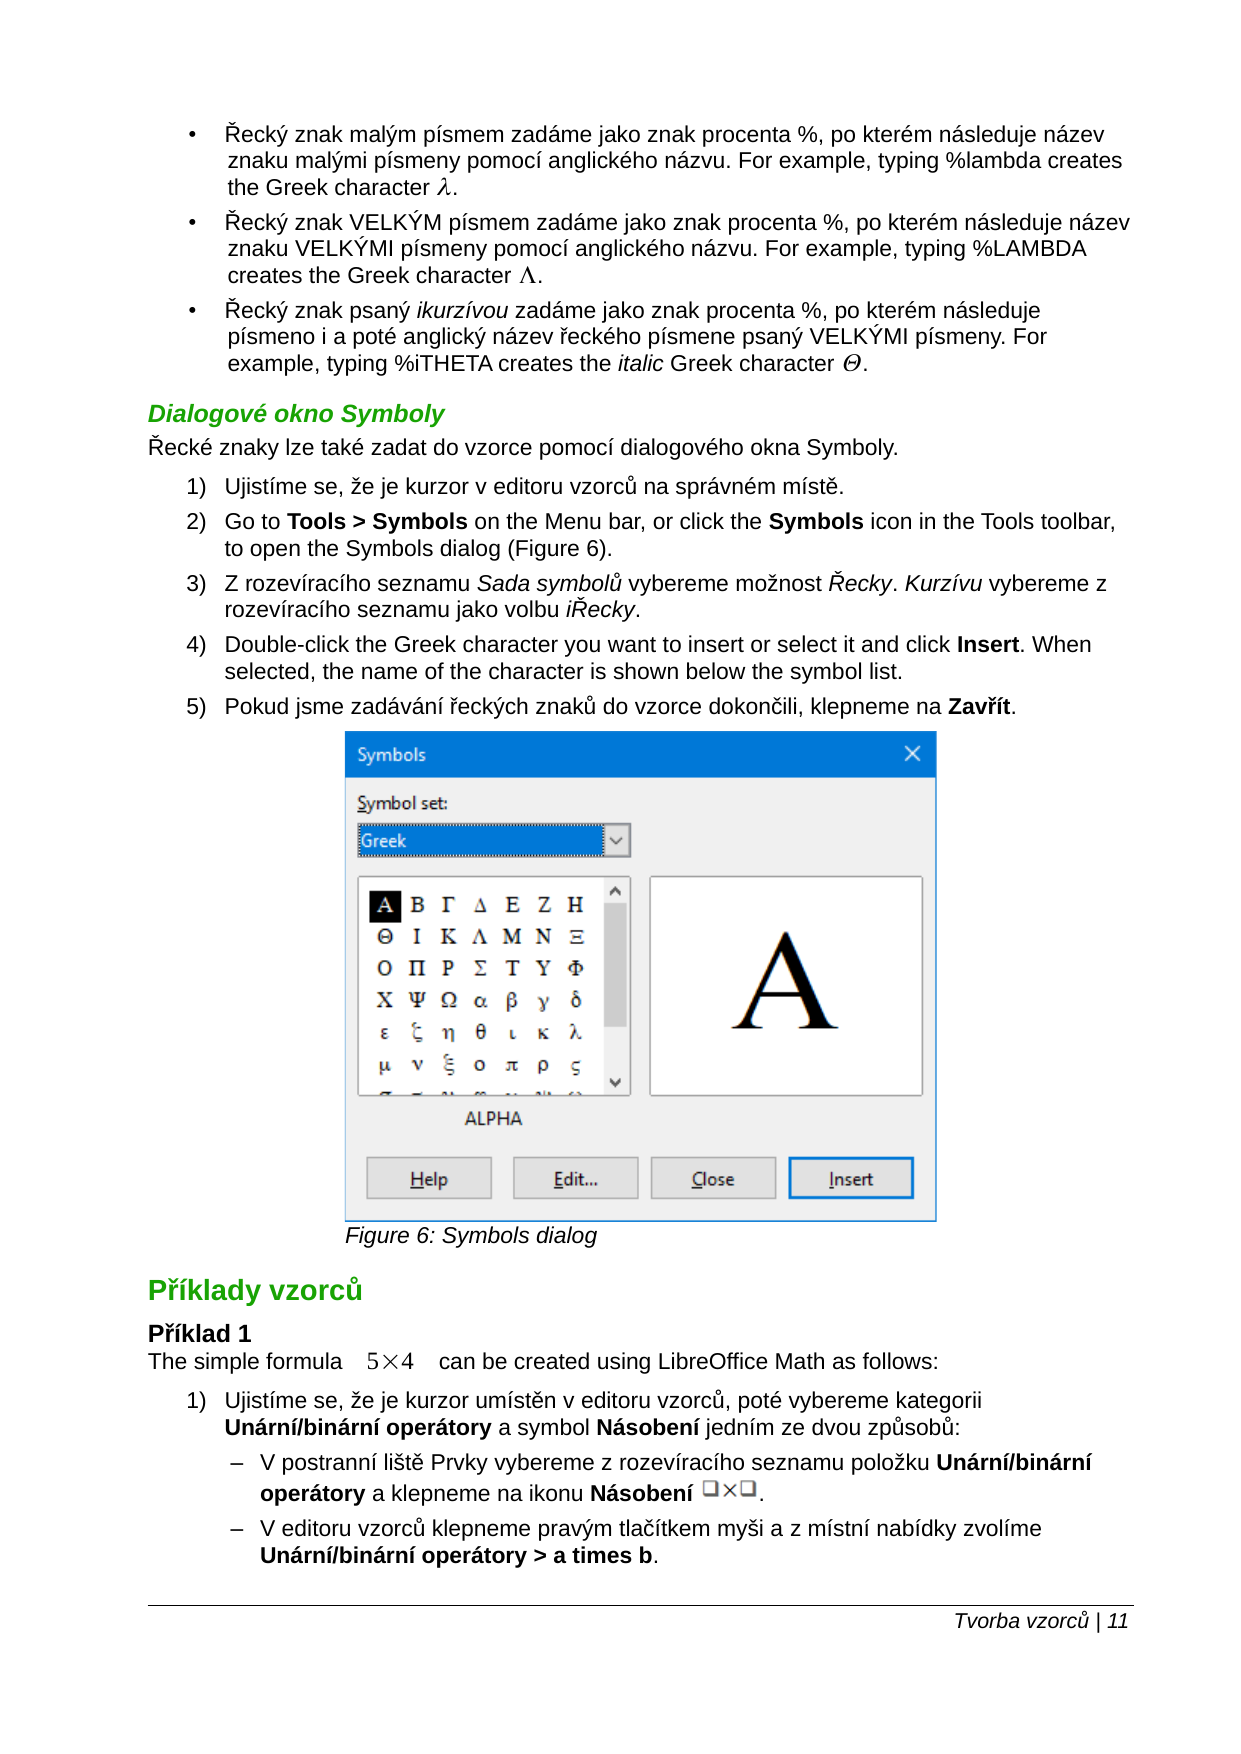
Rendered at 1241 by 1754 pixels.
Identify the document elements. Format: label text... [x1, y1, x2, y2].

subtitle Příklady vzorců [148, 1273, 1134, 1307]
text The simple formula can be created using LibreOffice Math as follows: [148, 1347, 1134, 1375]
picture [344, 731, 937, 1222]
list V postranní liště Prvky vybereme z rozevíracího seznamu položku Unární/binární operátory a klepneme na ikonu Násobení . [230, 1449, 1134, 1507]
list Řecký znak VELKÝM písmem zadáme jako znak procenta %, po kterém následuje název znaku VELKÝMI písmeny pomocí anglického názvu. For example, typing %LAMBDA creates the Greek character . [185, 206, 1134, 288]
list Ujistíme se, že je kurzor umístěn v editoru vzorců, poté vybereme kategorii Unární/binární operátory a symbol Násobení jedním ze dvou způsobů: [207, 1387, 1134, 1440]
text Příklad 1 [148, 1318, 1134, 1347]
list Z rozevíracího seznamu Sada symbolů vybereme možnost Řecky. Kurzívu vybereme z rozevíracího seznamu jako volbu iŘecky. [207, 570, 1134, 622]
list Řecký znak malým písmem zadáme jako znak procenta %, po kterém následuje název znaku malými písmeny pomocí anglického názvu. For example, typing %lambda creates the Greek character . [185, 118, 1134, 200]
list V editoru vzorců klepneme pravým tlačítkem myši a z místní nabídky zvolíme Unární/binární operátory > a times b. [230, 1515, 1134, 1568]
text Figure 6: Symbols dialog [345, 1222, 937, 1248]
picture [699, 1475, 759, 1502]
text Řecké znaky lze také zadat do vzorce pomocí dialogového okna Symboly. [148, 434, 1134, 461]
list Go to Tools > Symbols on the Menu bar, or click the Symbols icon in the Tools toolbar, to open the Symbols dialog (Figure 6). [207, 508, 1134, 561]
subtitle Dialogové okno Symboly [148, 399, 1134, 428]
list Řecký znak psaný ikurzívou zadáme jako znak procenta %, po kterém následuje písmeno i a poté anglický název řeckého písmene psaný VELKÝMI písmeny. For example, typing %iTHETA creates the italic Greek character . [185, 294, 1134, 379]
list Ujistíme se, že je kurzor v editoru vzorců na správném místě. [207, 473, 1134, 499]
list Double-click the Greek character you want to insert or select it and click Insert. When selected, the name of the character is shown below the symbol list. [207, 631, 1134, 684]
list Pokud jsme zadávání řeckých znaků do vzorce dokončili, klepneme na Zavřít. [207, 693, 1134, 719]
